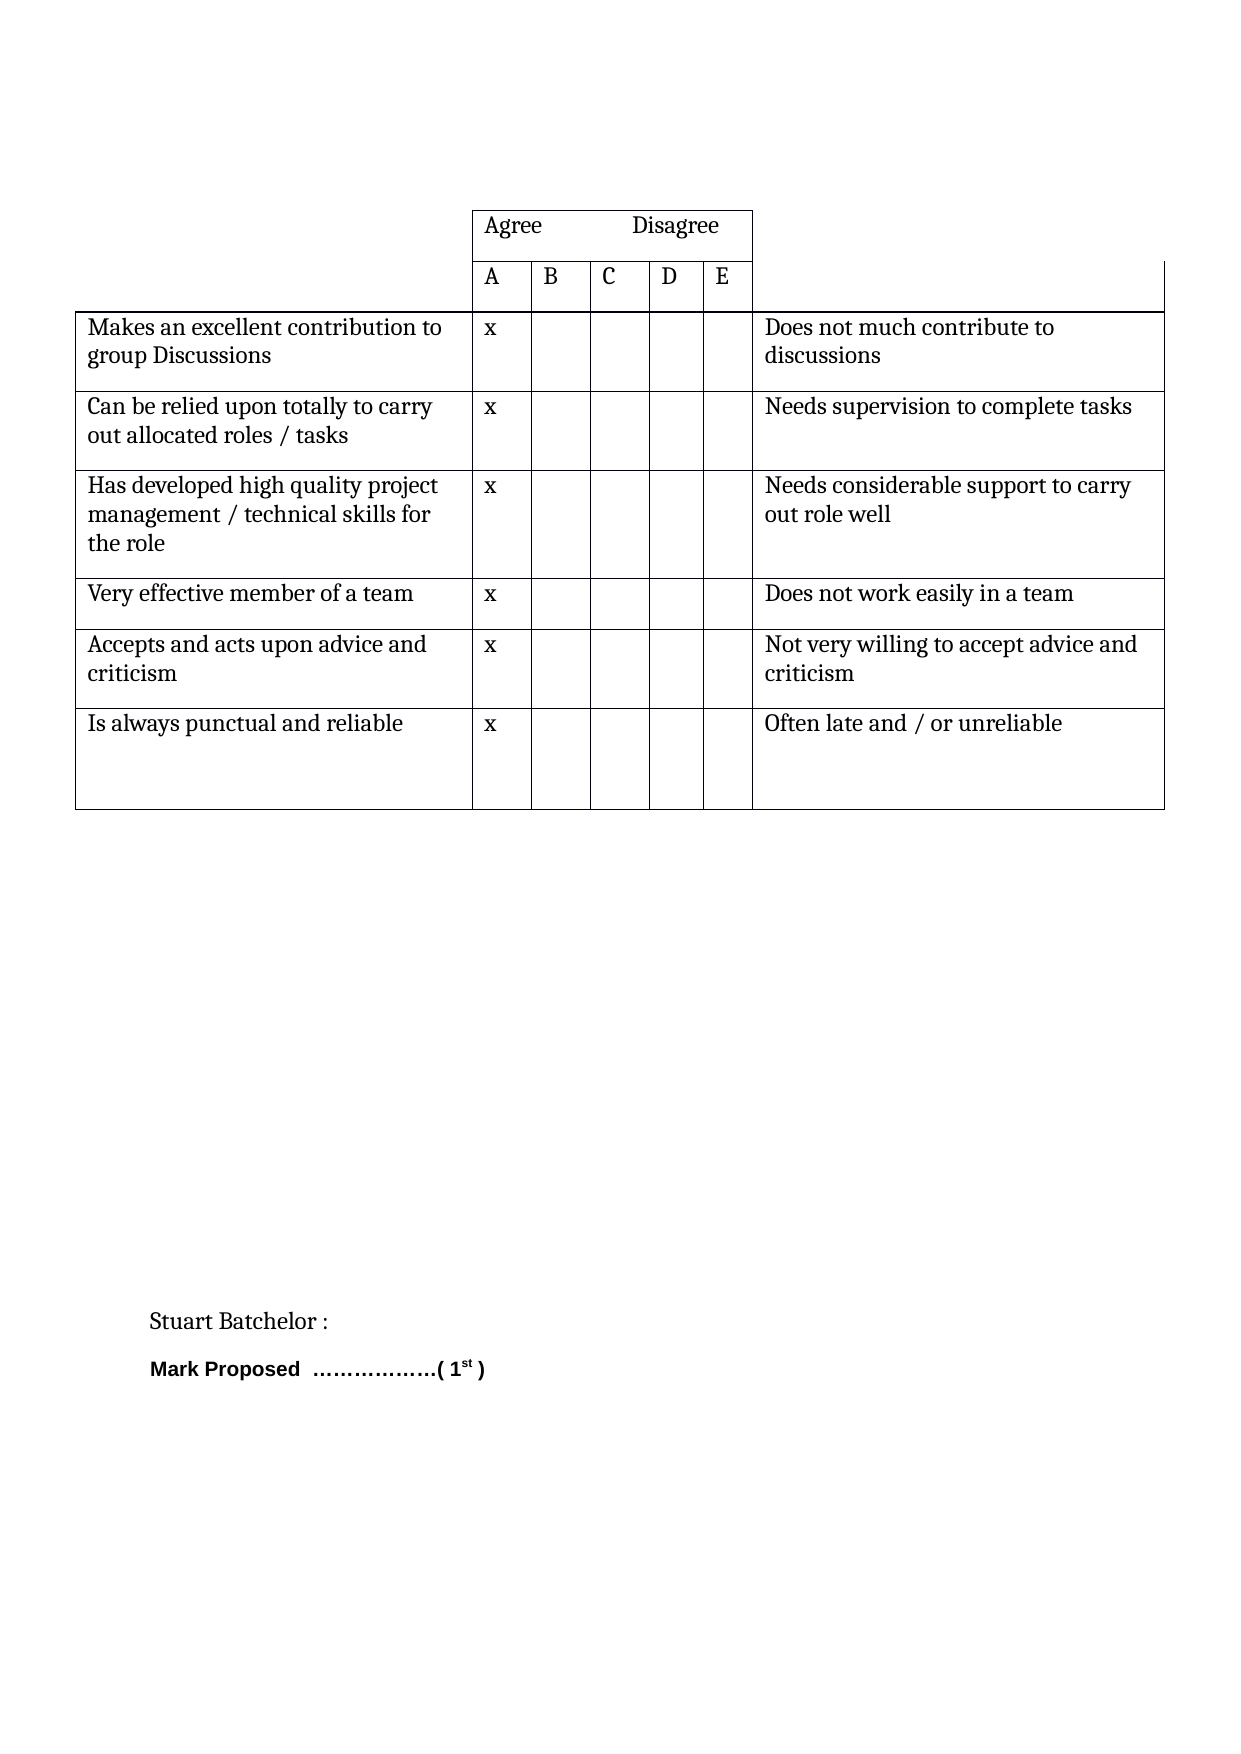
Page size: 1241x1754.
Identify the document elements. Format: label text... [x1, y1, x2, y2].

table_cell A [473, 262, 531, 311]
table_cell Does not work easily in a team [753, 579, 1164, 629]
table_cell Is always punctual and reliable [76, 709, 472, 808]
table_cell x [473, 392, 531, 470]
table_cell Often late and / or unreliable [753, 709, 1164, 808]
table_cell [650, 313, 703, 391]
table_cell C [591, 262, 649, 311]
table_cell Accepts and acts upon advice and criticism [76, 630, 472, 708]
table_cell x [473, 471, 531, 578]
table_cell [532, 392, 590, 470]
table_cell [532, 471, 590, 578]
table_cell B [532, 262, 590, 311]
table_cell Not very willing to accept advice and criticism [753, 630, 1164, 708]
text Mark Proposed ………………( 1st ) [150, 1357, 1090, 1381]
table_header Disagree [620, 211, 752, 261]
table_cell [650, 709, 703, 808]
table_cell Has developed high quality project management / technical skills for the role [76, 471, 472, 578]
table_cell D [650, 262, 703, 311]
table_cell [532, 313, 590, 391]
table_cell [591, 392, 649, 470]
table_cell Needs considerable support to carry out role well [753, 471, 1164, 578]
table_cell [704, 579, 752, 629]
table_cell x [473, 313, 531, 391]
table_cell [650, 630, 703, 708]
table_header Agree [473, 211, 620, 261]
table_cell E [704, 262, 752, 311]
table_cell [704, 471, 752, 578]
table_cell [532, 709, 590, 808]
table_cell [704, 709, 752, 808]
table_cell Needs supervision to complete tasks [753, 392, 1164, 470]
table_cell [591, 579, 649, 629]
table_cell Makes an excellent contribution to group Discussions [76, 313, 472, 391]
table_cell [650, 471, 703, 578]
table_header [753, 210, 1164, 261]
table_cell x [473, 630, 531, 708]
table_cell Can be relied upon totally to carry out allocated roles / tasks [76, 392, 472, 470]
table_cell [704, 392, 752, 470]
table_cell x [473, 579, 531, 629]
table_cell [704, 313, 752, 391]
table_cell [591, 709, 649, 808]
table_cell [591, 313, 649, 391]
table_header [75, 210, 472, 261]
table_cell [753, 261, 1164, 311]
table_cell [532, 579, 590, 629]
table_cell [591, 471, 649, 578]
table_cell [591, 630, 649, 708]
table_cell [532, 630, 590, 708]
table_cell Does not much contribute to discussions [753, 313, 1164, 391]
table_cell [650, 392, 703, 470]
table_cell Very effective member of a team [76, 579, 472, 629]
table_cell [650, 579, 703, 629]
text Stuart Batchelor : [150, 1307, 1090, 1336]
table_cell [704, 630, 752, 708]
table_cell [75, 261, 472, 311]
table_cell x [473, 709, 531, 808]
